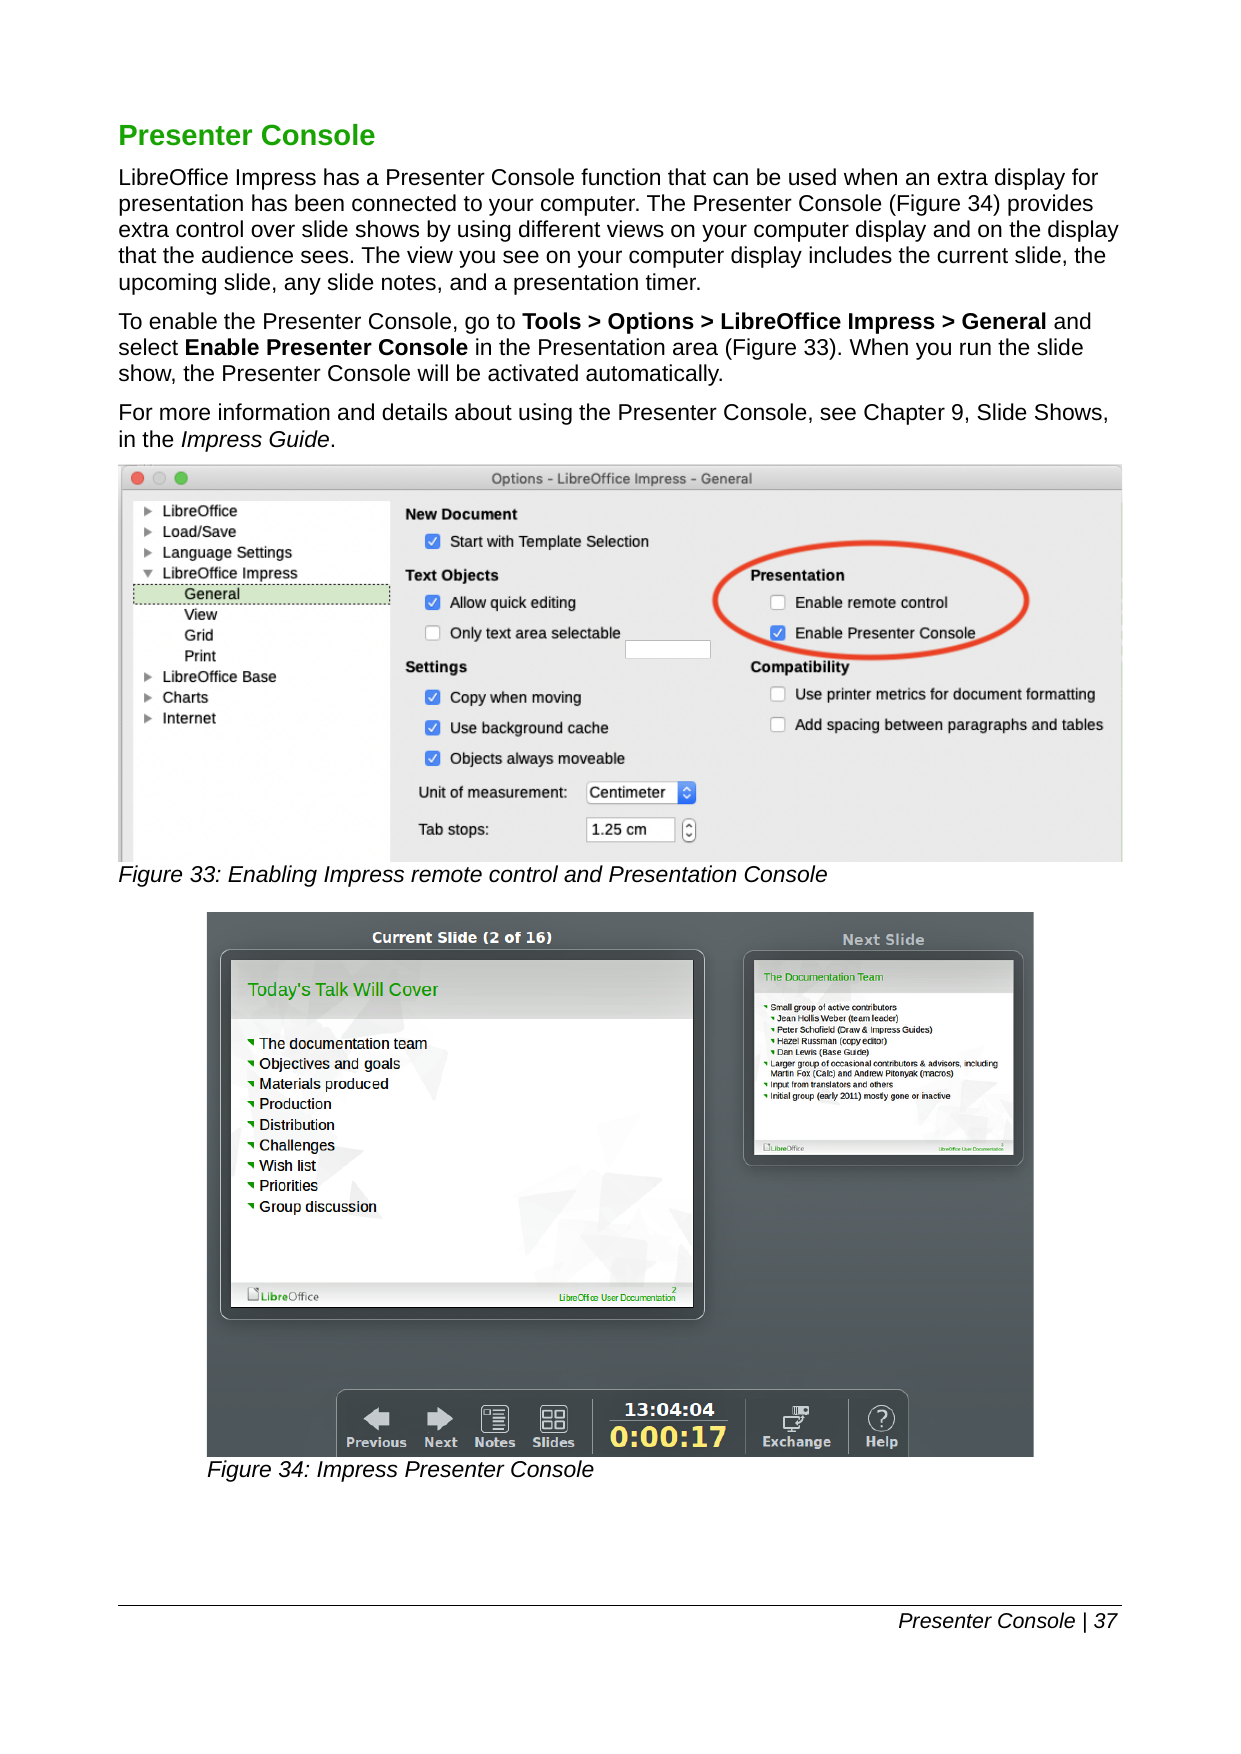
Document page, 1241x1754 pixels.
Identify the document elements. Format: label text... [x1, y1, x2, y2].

text Figure 34: Impress Presenter Console [207, 1457, 1033, 1483]
text To enable the Presenter Console, go to Tools > Options > LibreOffice Impress > General and select Enable Presenter Console in the Presentation area (Figure 33). When you run the slide show, the Presenter Console will be activated automatically. [118, 308, 1122, 387]
text Figure 33: Enabling Impress remote control and Presentation Console [118, 862, 1122, 888]
picture [206, 912, 1034, 1457]
picture [118, 464, 1123, 862]
text LibreOffice Impress has a Presenter Console function that can be used when an extra display for presentation has been connected to your computer. The Presenter Console (Figure 34) provides extra control over slide shows by using different views on your computer display and on the display that the audience sees. The view you see on your computer display includes the current slide, the upcoming slide, any slide notes, and a presentation timer. [118, 163, 1122, 295]
text For more information and details about using the Presenter Console, see Chapter 9, Slide Shows, in the Impress Guide. [118, 399, 1122, 452]
subtitle Presenter Console [118, 118, 1122, 152]
